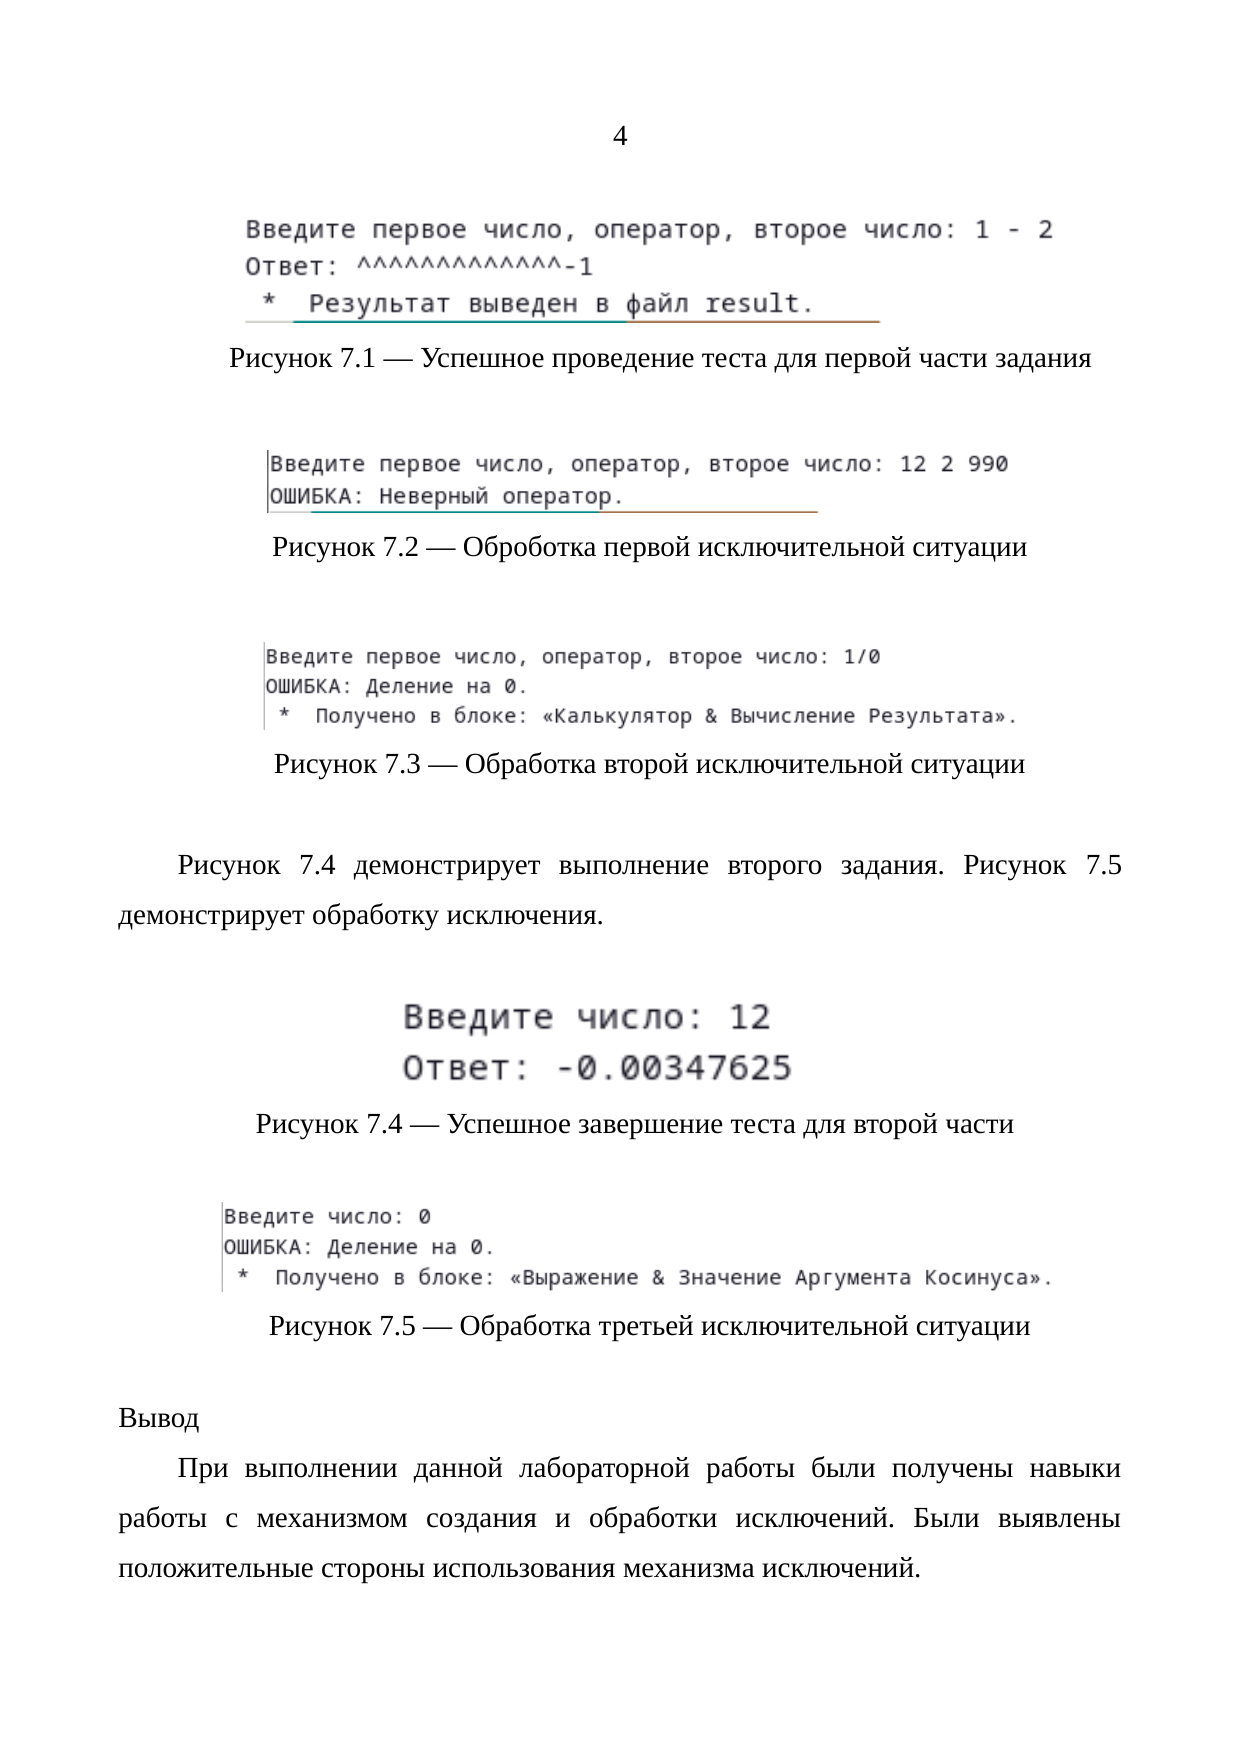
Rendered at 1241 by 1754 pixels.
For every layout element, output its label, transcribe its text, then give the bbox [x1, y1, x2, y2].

text При выполнении данной лабораторной работы были получены навыки работы с механизмом создания и обработки исключений. Были выявлены положительные стороны использования механизма исключений. [118, 1450, 1122, 1584]
picture [263, 642, 1036, 730]
picture [221, 1202, 1078, 1292]
subtitle Вывод [118, 1400, 1122, 1433]
text Рисунок 7.2 — Оброботка первой исключительной ситуации [238, 429, 1061, 563]
text Рисунок 7.3 — Обработка второй исключительной ситуации [239, 623, 1060, 780]
text Рисунок 7.4 — Успешное завершение теста для второй части [177, 977, 1092, 1140]
picture [244, 210, 1077, 323]
picture [401, 993, 859, 1090]
text Рисунок 7.5 — Обработка третьей исключительной ситуации [222, 1292, 1077, 1342]
text Рисунок 7.4 демонстрирует выполнение второго задания. Рисунок 7.5 демонстрирует обработку исключения. [118, 847, 1122, 931]
text Рисунок 7.1 — Успешное проведение теста для первой части задания [177, 211, 1144, 373]
picture [267, 450, 1032, 513]
